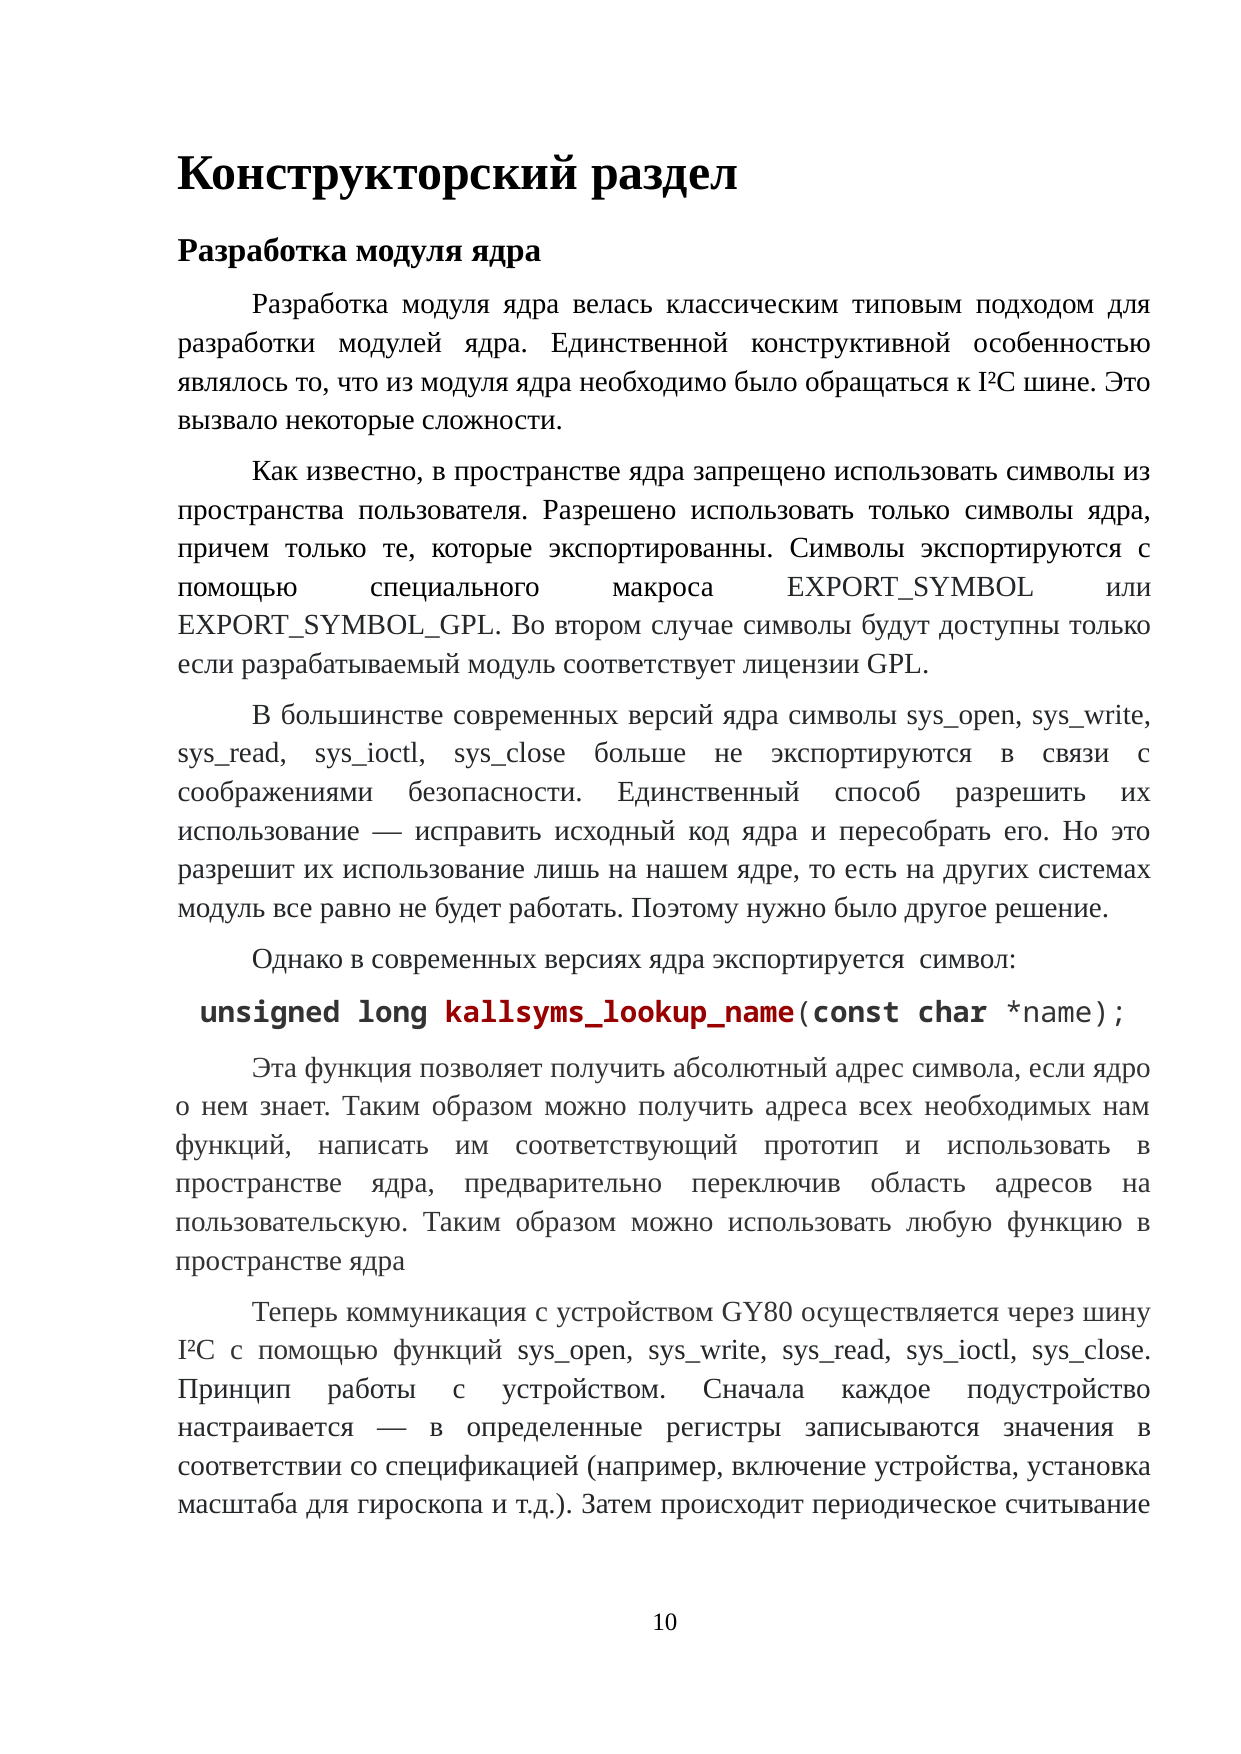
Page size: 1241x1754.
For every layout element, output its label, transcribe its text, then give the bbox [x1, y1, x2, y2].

text В большинстве современных версий ядра символы sys_open, sys_write, sys_read, sys_ioctl, sys_close больше не экспортируются в связи с соображениями безопасности. Единственный способ разрешить их использование — исправить исходный код ядра и пересобрать его. Но это разрешит их использование лишь на нашем ядре, то есть на других системах модуль все равно не будет работать. Поэтому нужно было другое решение. [177, 697, 1152, 923]
text Как известно, в пространстве ядра запрещено использовать символы из пространства пользователя. Разрешено использовать только символы ядра, причем только те, которые экспортированны. Символы экспортируются с помощью специального макроса EXPORT_SYMBOL или EXPORT_SYMBOL_GPL. Во втором случае символы будут доступны только если разрабатываемый модуль соответствует лицензии GPL. [177, 453, 1152, 679]
subtitle Разработка модуля ядра [177, 230, 1152, 268]
text Однако в современных версиях ядра экспортируется символ: [177, 941, 1152, 974]
text Эта функция позволяет получить абсолютный адрес символа, если ядро о нем знает. Таким образом можно получить адреса всех необходимых нам функций, написать им соответствующий прототип и использовать в пространстве ядра, предварительно переключив область адресов на пользовательскую. Таким образом можно использовать любую функцию в пространстве ядра [175, 1050, 1152, 1276]
text Разработка модуля ядра велась классическим типовым подходом для разработки модулей ядра. Единственной конструктивной особенностью являлось то, что из модуля ядра необходимо было обращаться к I²C шине. Это вызвало некоторые сложности. [177, 287, 1152, 436]
text Теперь коммуникация с устройством GY80 осуществляется через шину I²C с помощью функций sys_open, sys_write, sys_read, sys_ioctl, sys_close. Принцип работы с устройством. Сначала каждое подустройство настраивается — в определенные регистры записываются значения в соответствии со спецификацией (например, включение устройства, установка масштаба для гироскопа и т.д.). Затем происходит периодическое считывание [177, 1294, 1152, 1520]
text unsigned long kallsyms_lookup_name(const char *name); [175, 992, 1152, 1031]
subtitle Конструкторский раздел [177, 143, 1152, 201]
